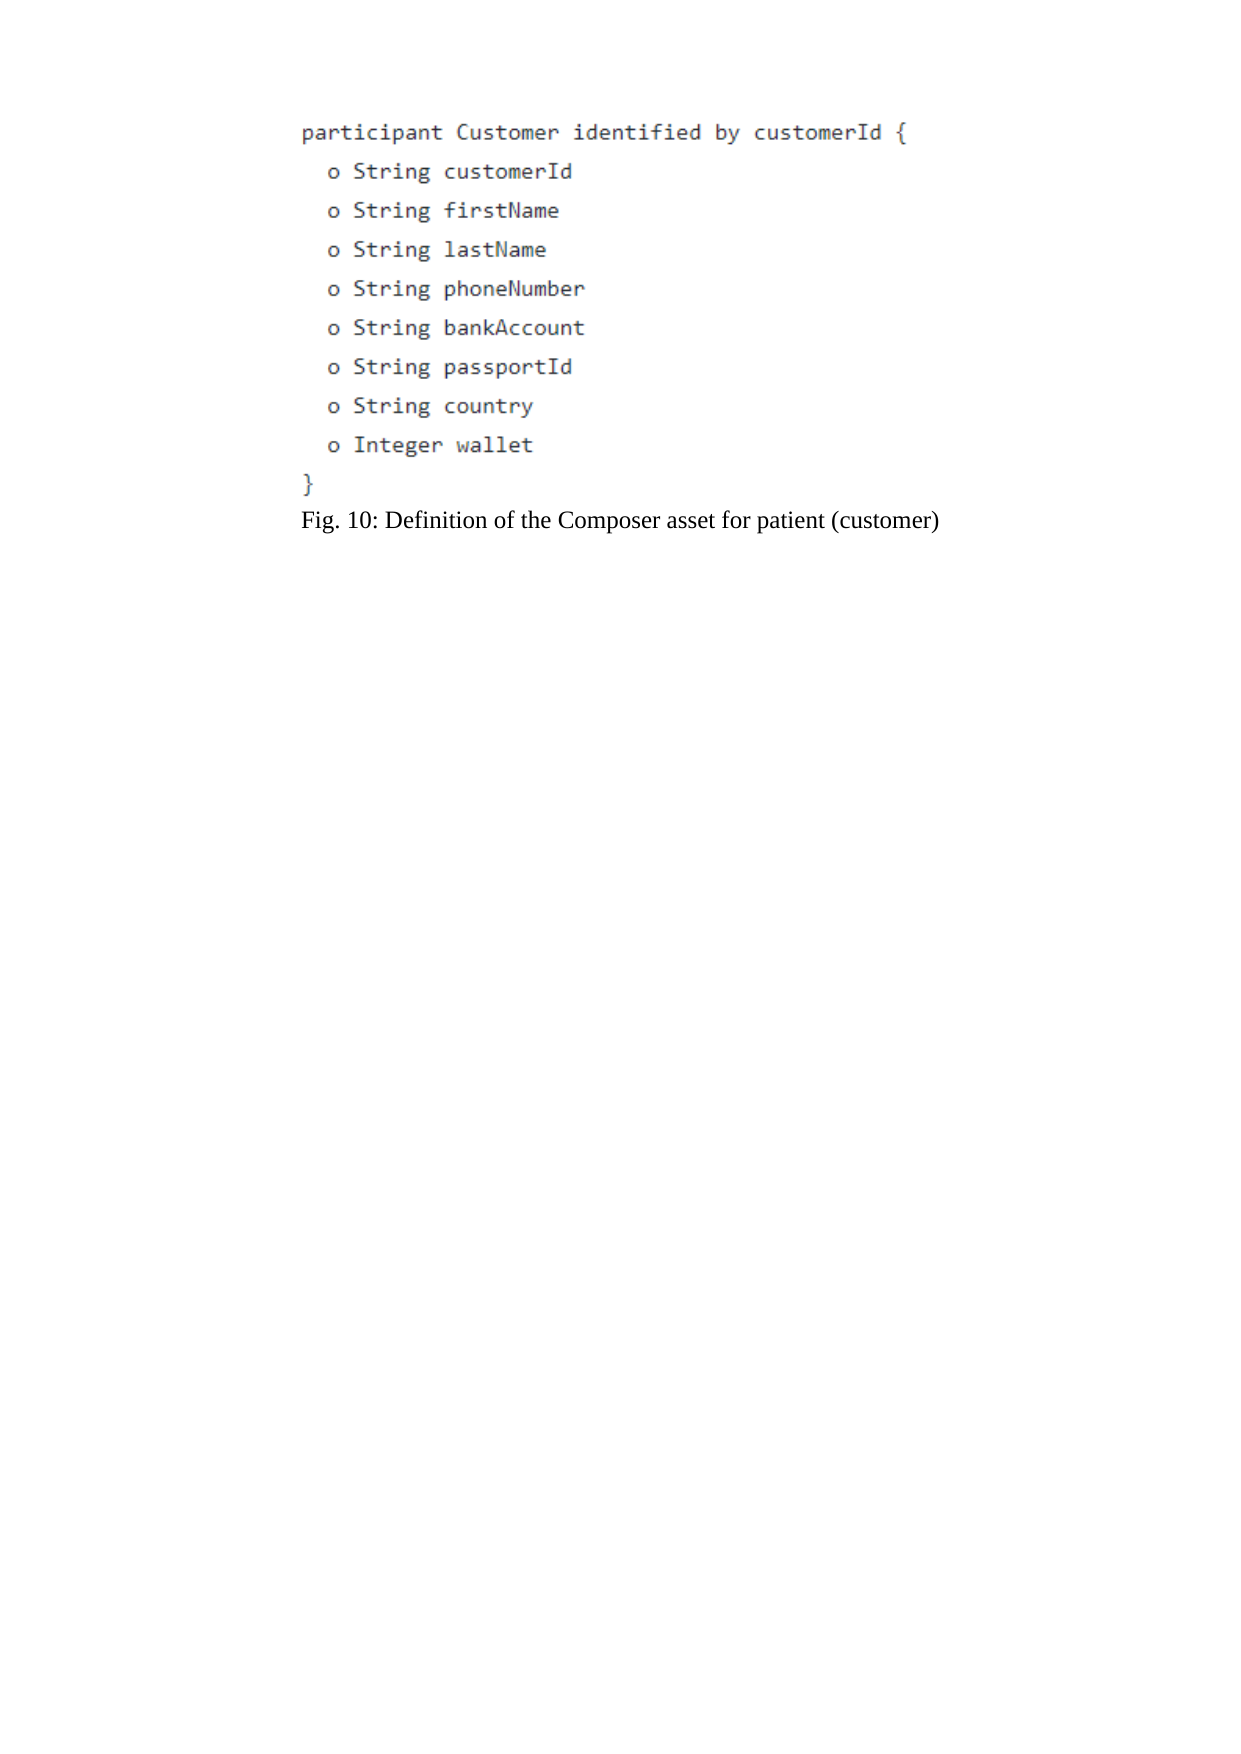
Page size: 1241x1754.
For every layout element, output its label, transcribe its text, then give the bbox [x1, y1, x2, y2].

picture [292, 118, 947, 504]
text Fig. 10: Definition of the Composer asset for patient (customer) [118, 506, 1122, 534]
